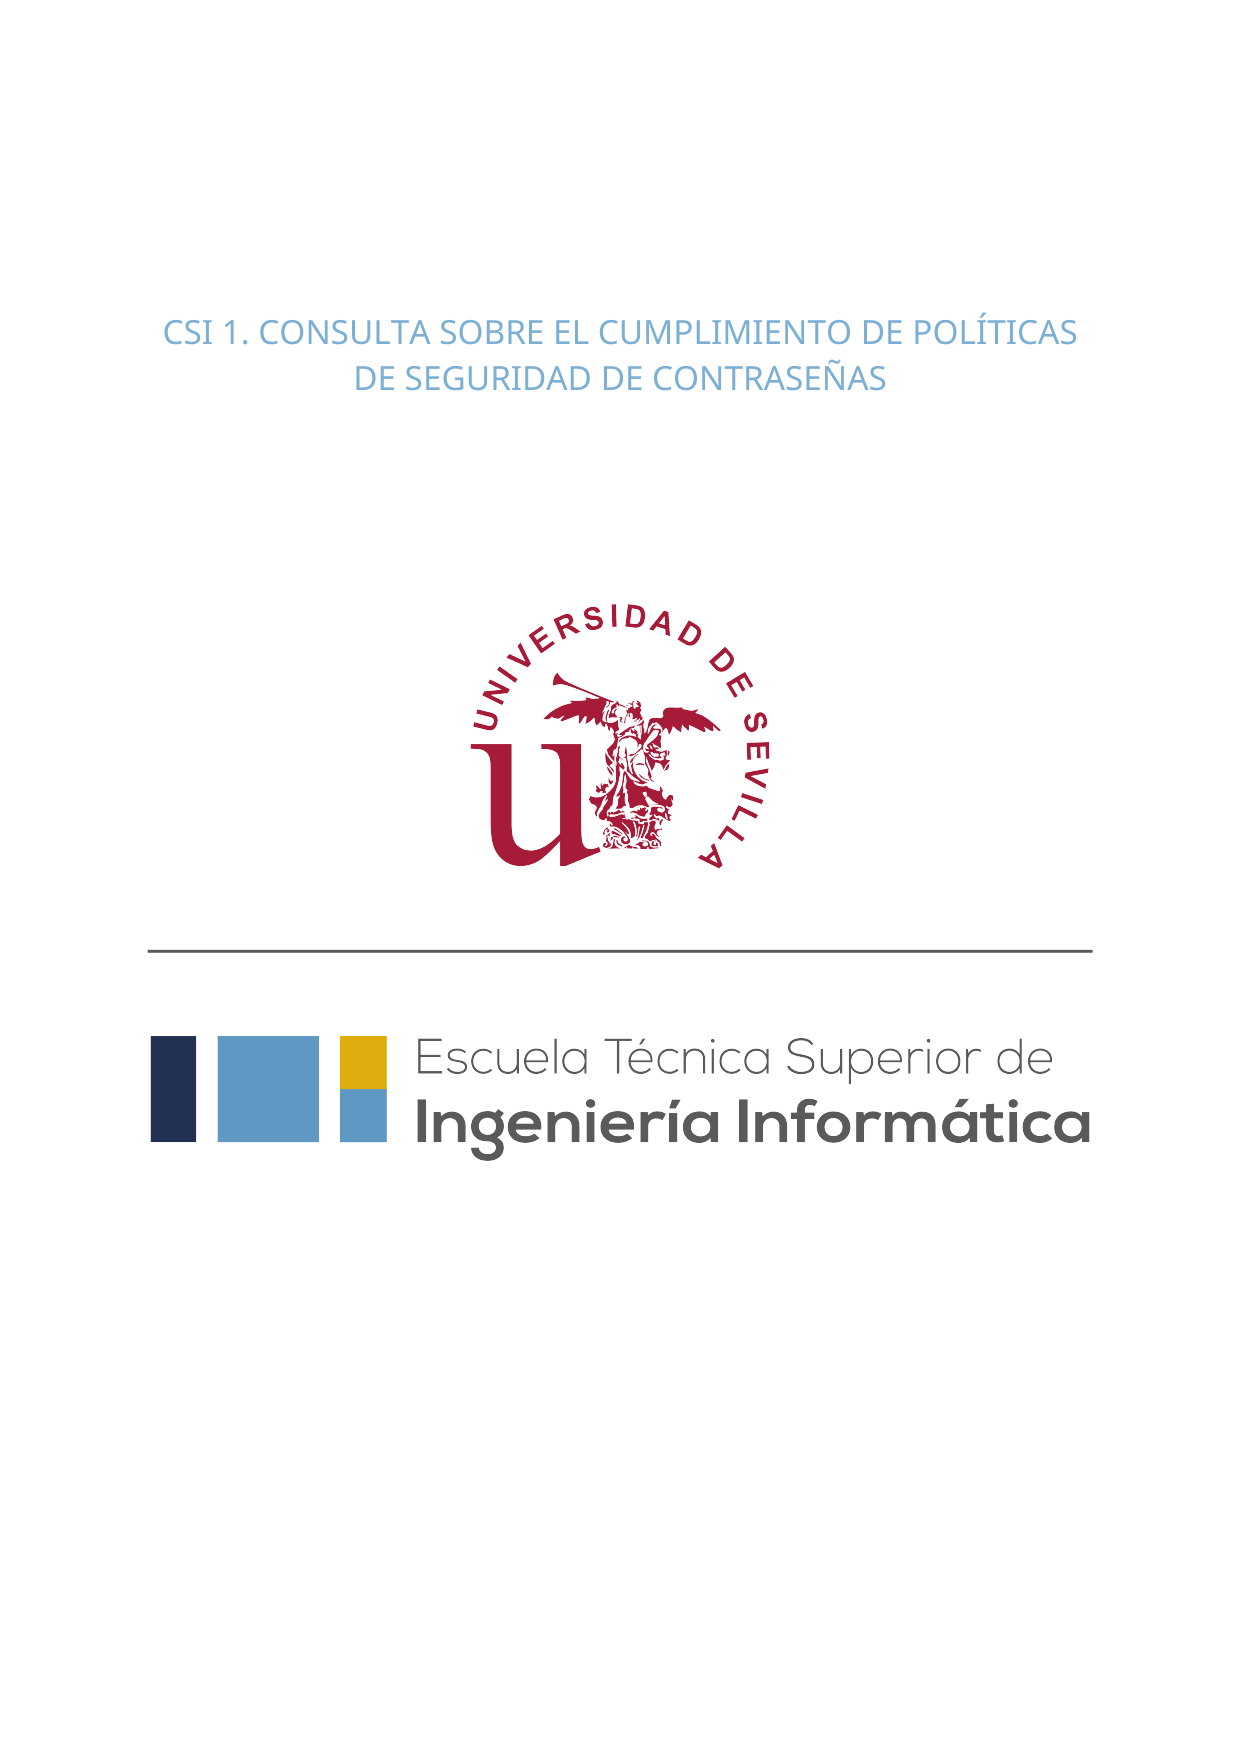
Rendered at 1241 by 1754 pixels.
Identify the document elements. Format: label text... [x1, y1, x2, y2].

title CSI 1. CONSULTA SOBRE EL CUMPLIMIENTO DE POLÍTICAS DE SEGURIDAD DE CONTRASEÑAS [148, 309, 1092, 400]
picture [147, 604, 1093, 1161]
